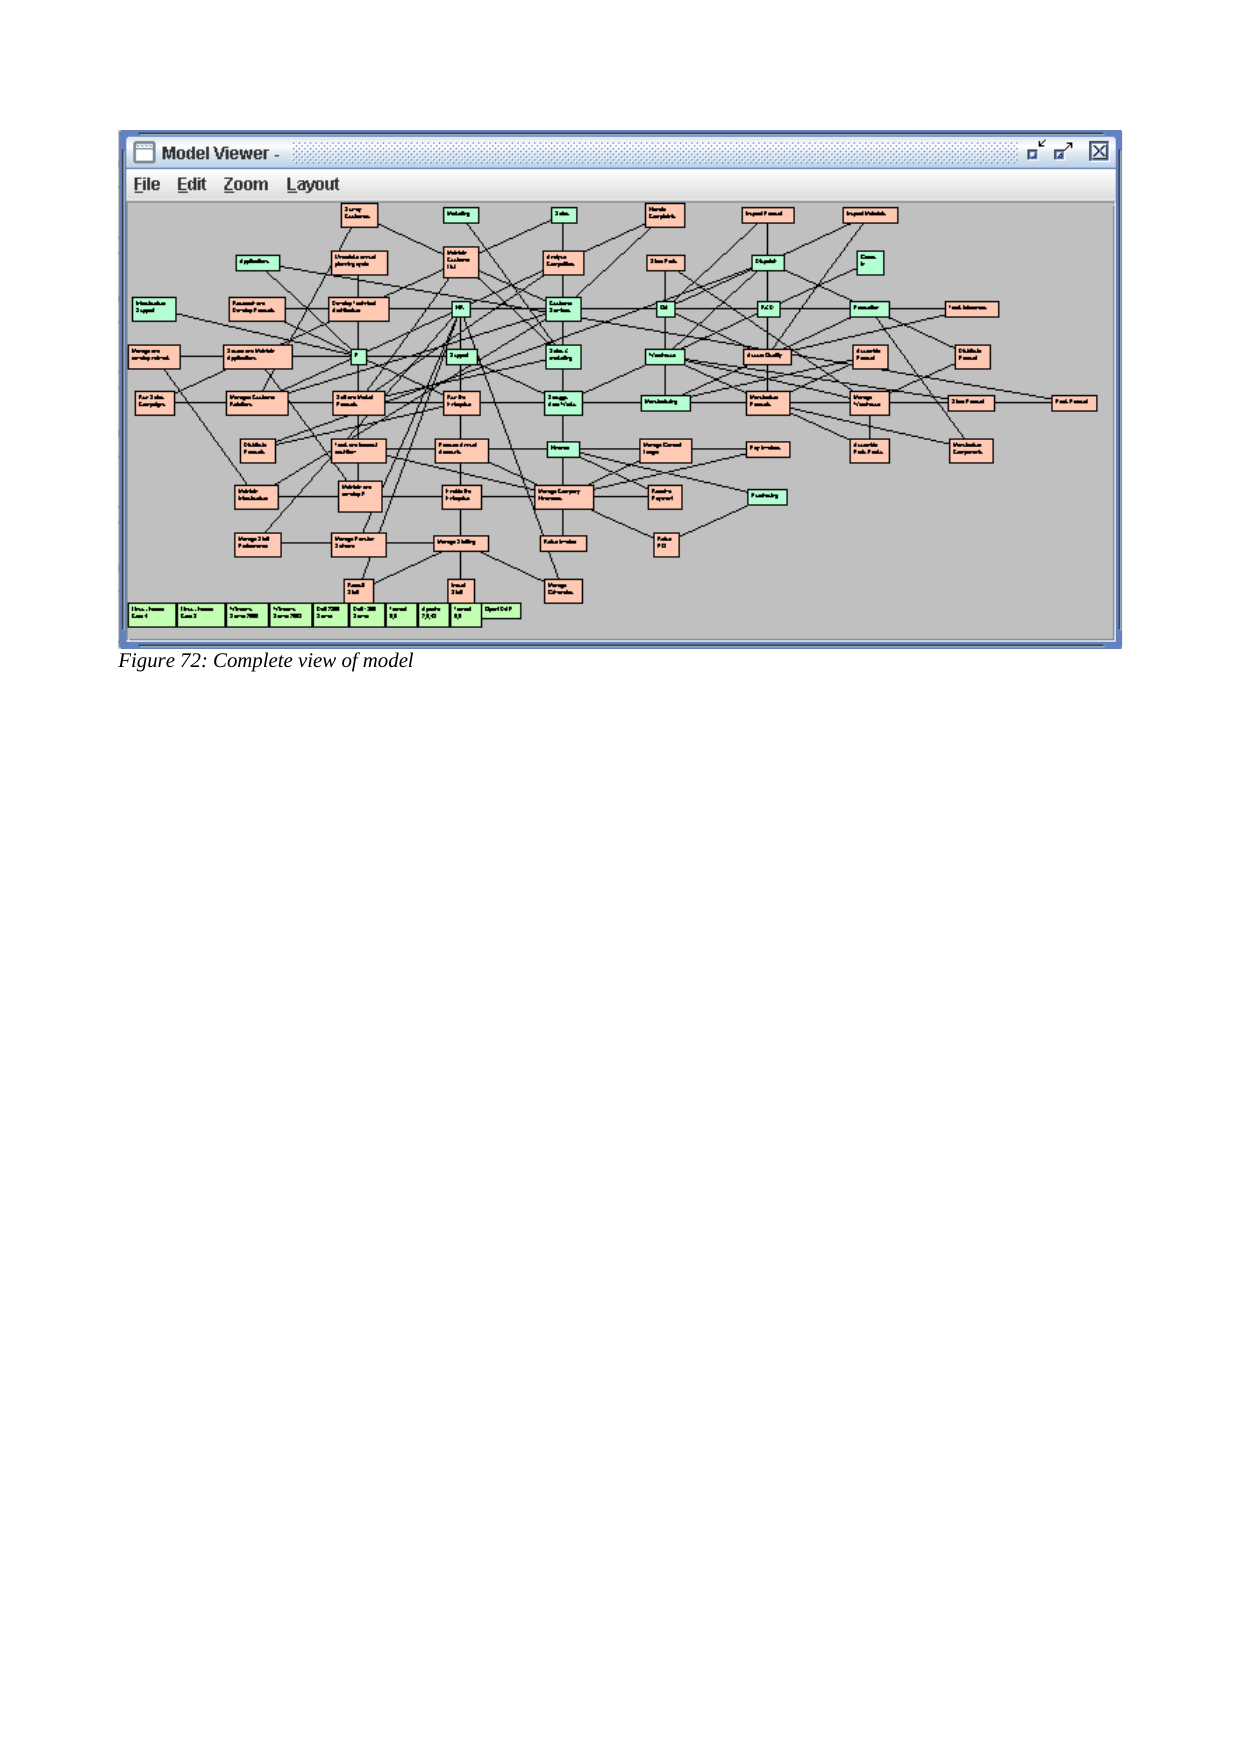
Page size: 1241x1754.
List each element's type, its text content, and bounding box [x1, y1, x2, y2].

text Figure 72: Complete view of model [118, 649, 1122, 672]
picture [118, 130, 1123, 649]
